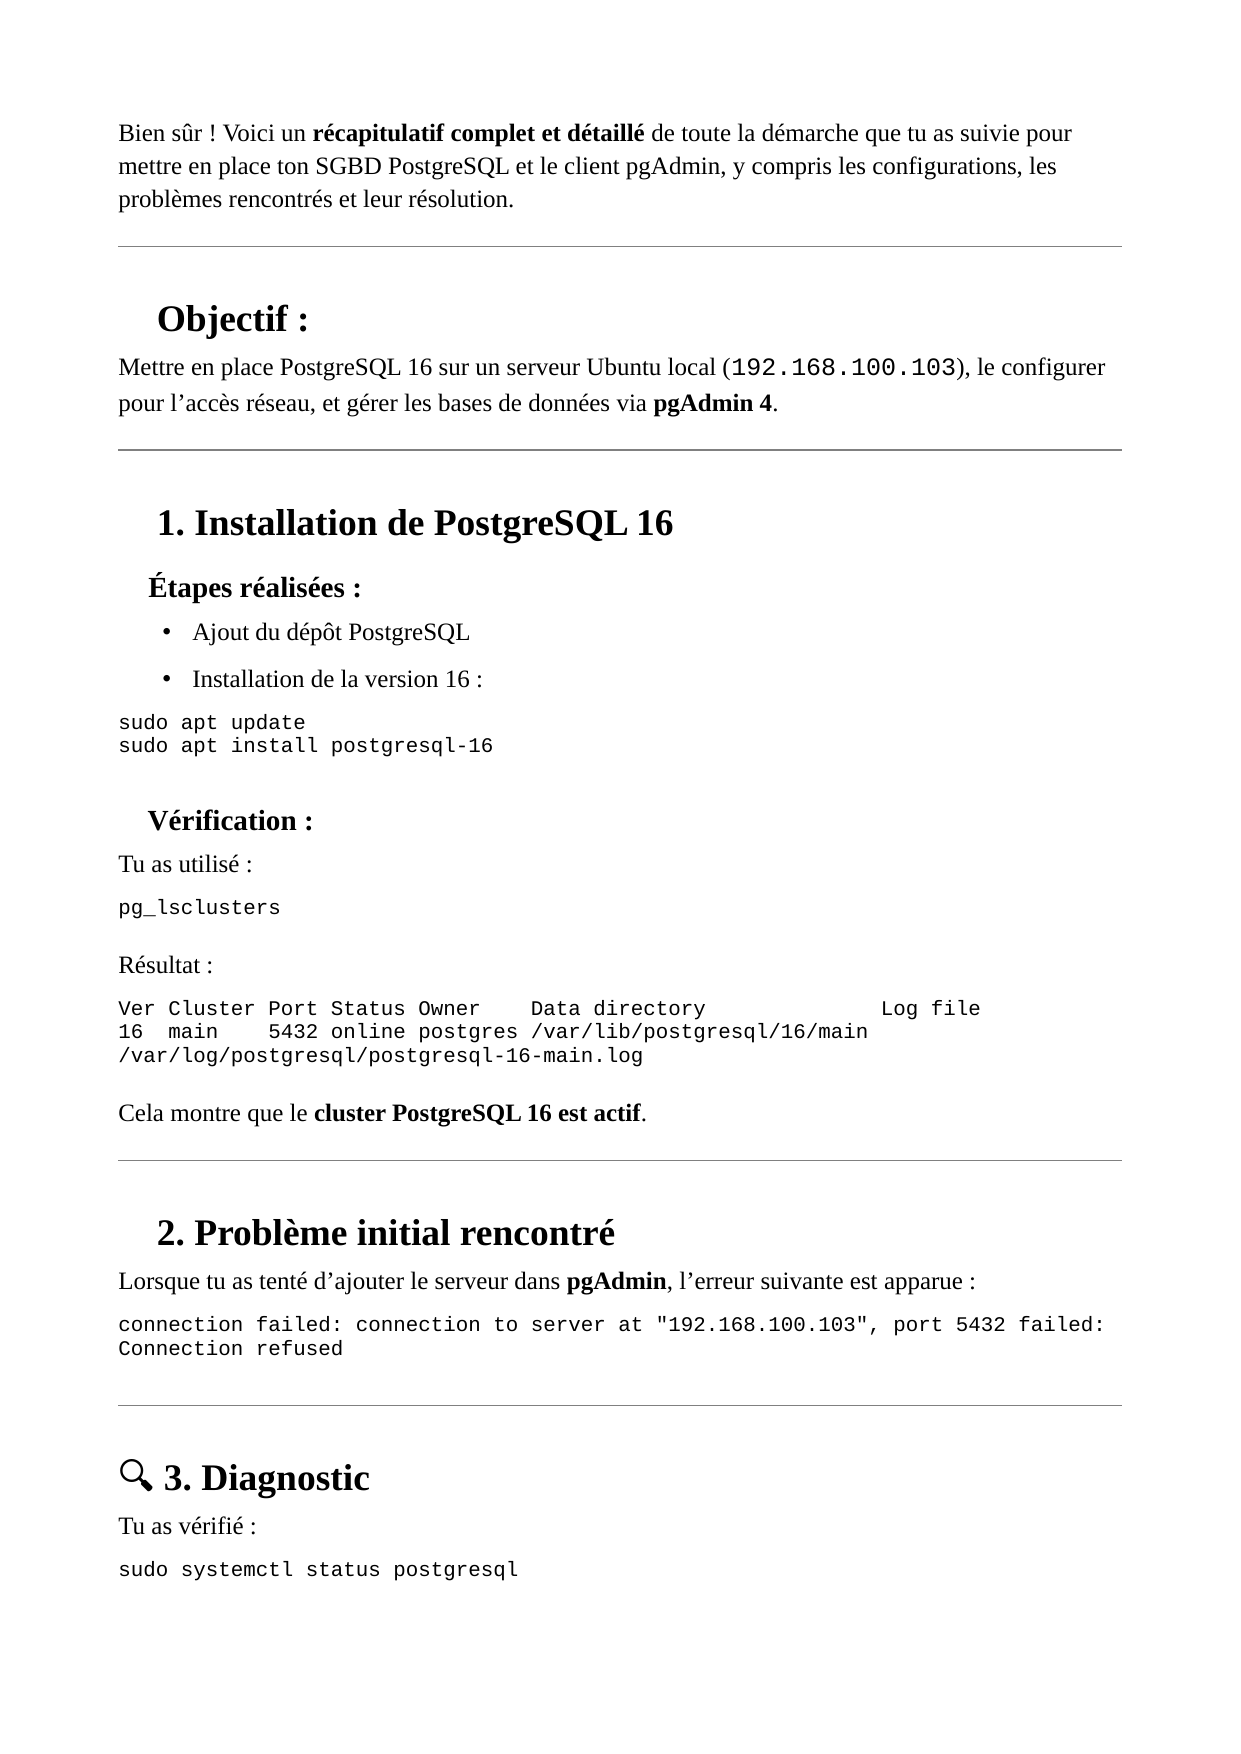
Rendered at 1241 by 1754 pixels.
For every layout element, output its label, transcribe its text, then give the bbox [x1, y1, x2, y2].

text Ver Cluster Port Status Owner Data directory Log file [118, 997, 1122, 1021]
text Bien sûr ! Voici un récapitulatif complet et détaillé de toute la démarche que tu as suivie pour mettre en place ton SGBD PostgreSQL et le client pgAdmin, y compris les configurations, les problèmes rencontrés et leur résolution. [118, 118, 1122, 213]
text sudo apt install postgresql-16 [118, 735, 1122, 759]
subtitle 🧱 1. Installation de PostgreSQL 16 [118, 500, 1122, 543]
subtitle ✅ Vérification : [118, 803, 1122, 837]
subtitle 🔍 3. Diagnostic [118, 1456, 1122, 1499]
text sudo apt update [118, 712, 1122, 735]
list Installation de la version 16 : [162, 664, 1122, 693]
subtitle ✅ Objectif : [118, 297, 1122, 340]
text 16 main 5432 online postgres /var/lib/postgresql/16/main /var/log/postgresql/postgresql-16-main.log [118, 1021, 1122, 1068]
text Cela montre que le cluster PostgreSQL 16 est actif. [118, 1098, 1122, 1127]
text Résultat : [118, 950, 1122, 979]
text Tu as utilisé : [118, 849, 1122, 878]
subtitle ✅ Étapes réalisées : [118, 571, 1122, 604]
text sudo systemctl status postgresql [118, 1559, 1122, 1583]
list Ajout du dépôt PostgreSQL [162, 617, 1122, 645]
text Lorsque tu as tenté d’ajouter le serveur dans pgAdmin, l’erreur suivante est apparue : [118, 1266, 1122, 1295]
subtitle 🔧 2. Problème initial rencontré [118, 1211, 1122, 1254]
text pg_lsclusters [118, 897, 1122, 920]
text connection failed: connection to server at "192.168.100.103", port 5432 failed: Connection refused [118, 1314, 1122, 1361]
text Tu as vérifié : [118, 1511, 1122, 1540]
text Mettre en place PostgreSQL 16 sur un serveur Ubuntu local (192.168.100.103), le configurer pour l’accès réseau, et gérer les bases de données via pgAdmin 4. [118, 352, 1122, 416]
